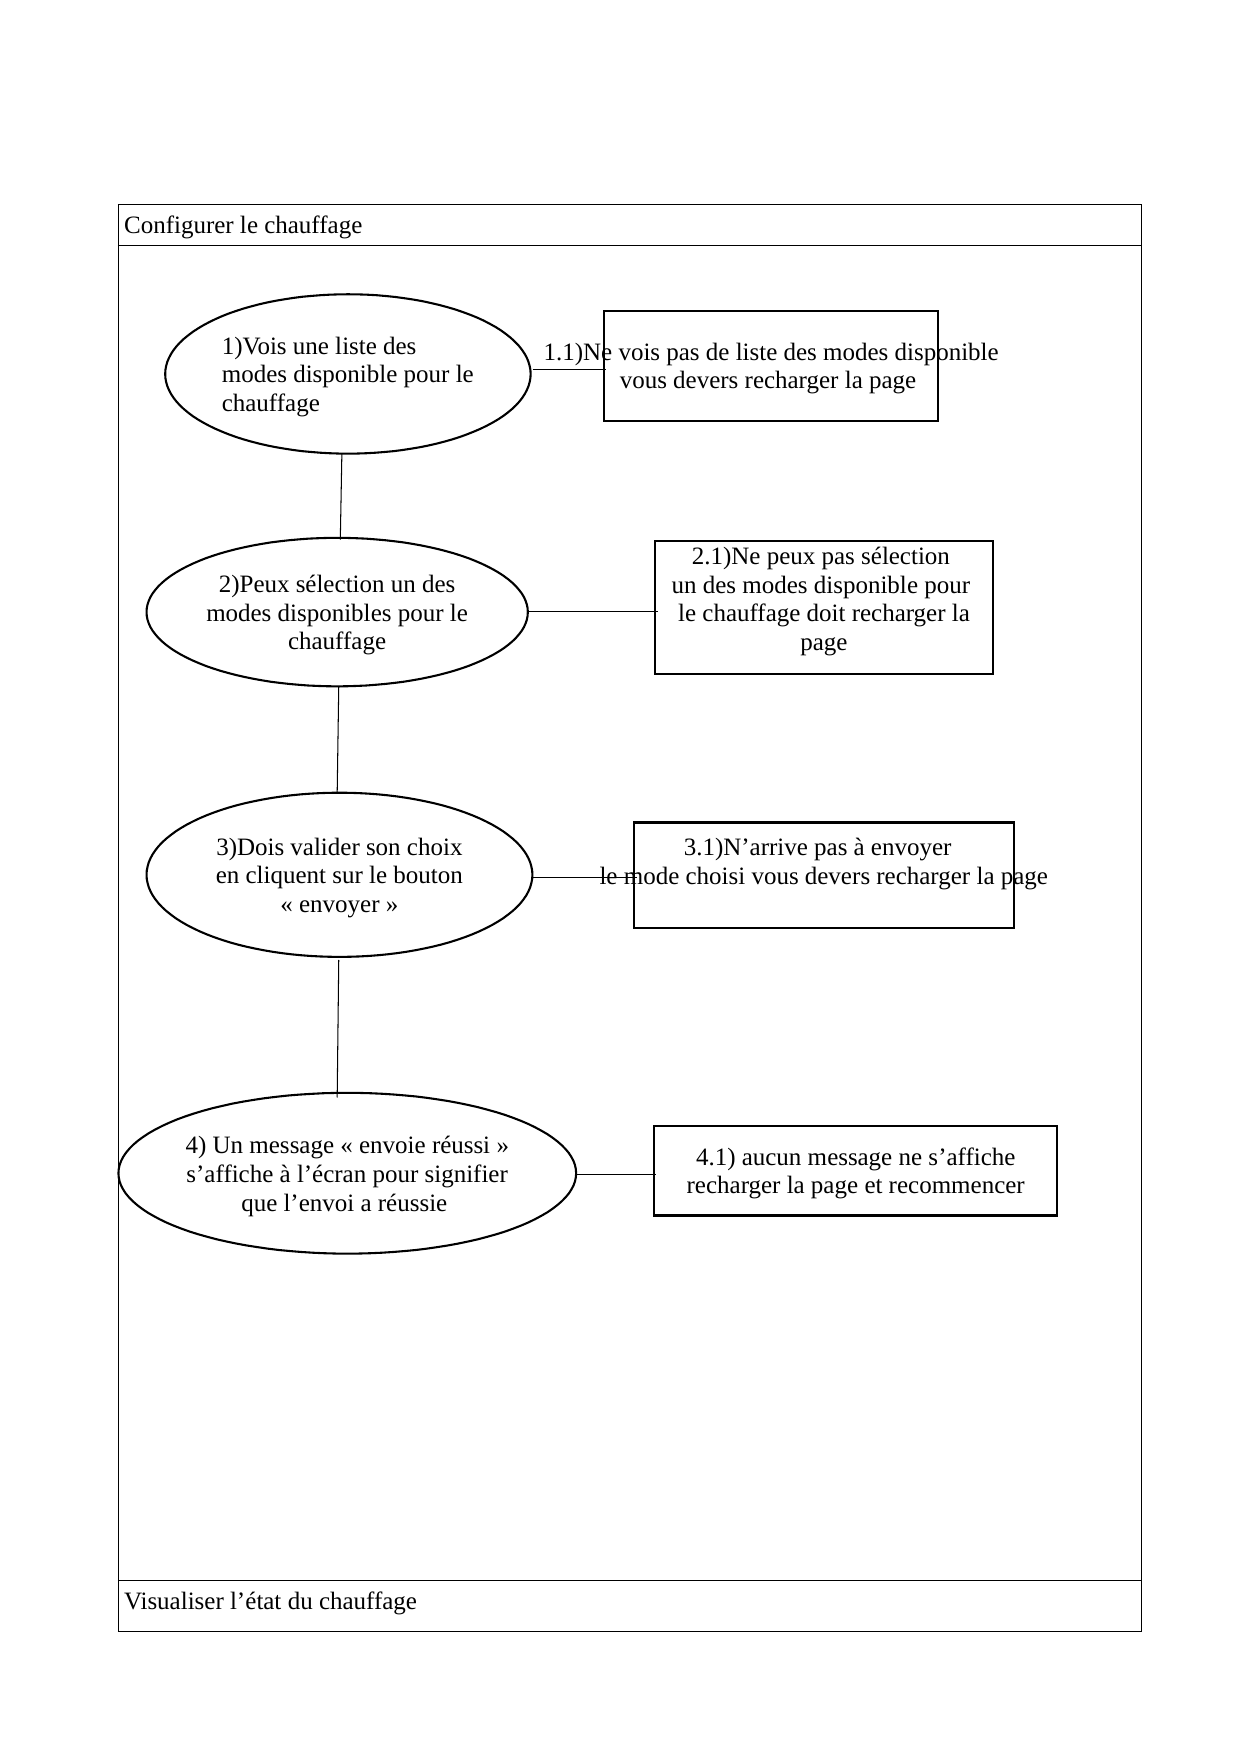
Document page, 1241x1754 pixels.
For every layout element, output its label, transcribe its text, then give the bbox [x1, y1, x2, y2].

table_header Configurer le chauffage [119, 205, 1141, 245]
table_cell Visualiser l’état du chauffage [119, 1581, 1141, 1631]
table_cell [119, 246, 1141, 1579]
